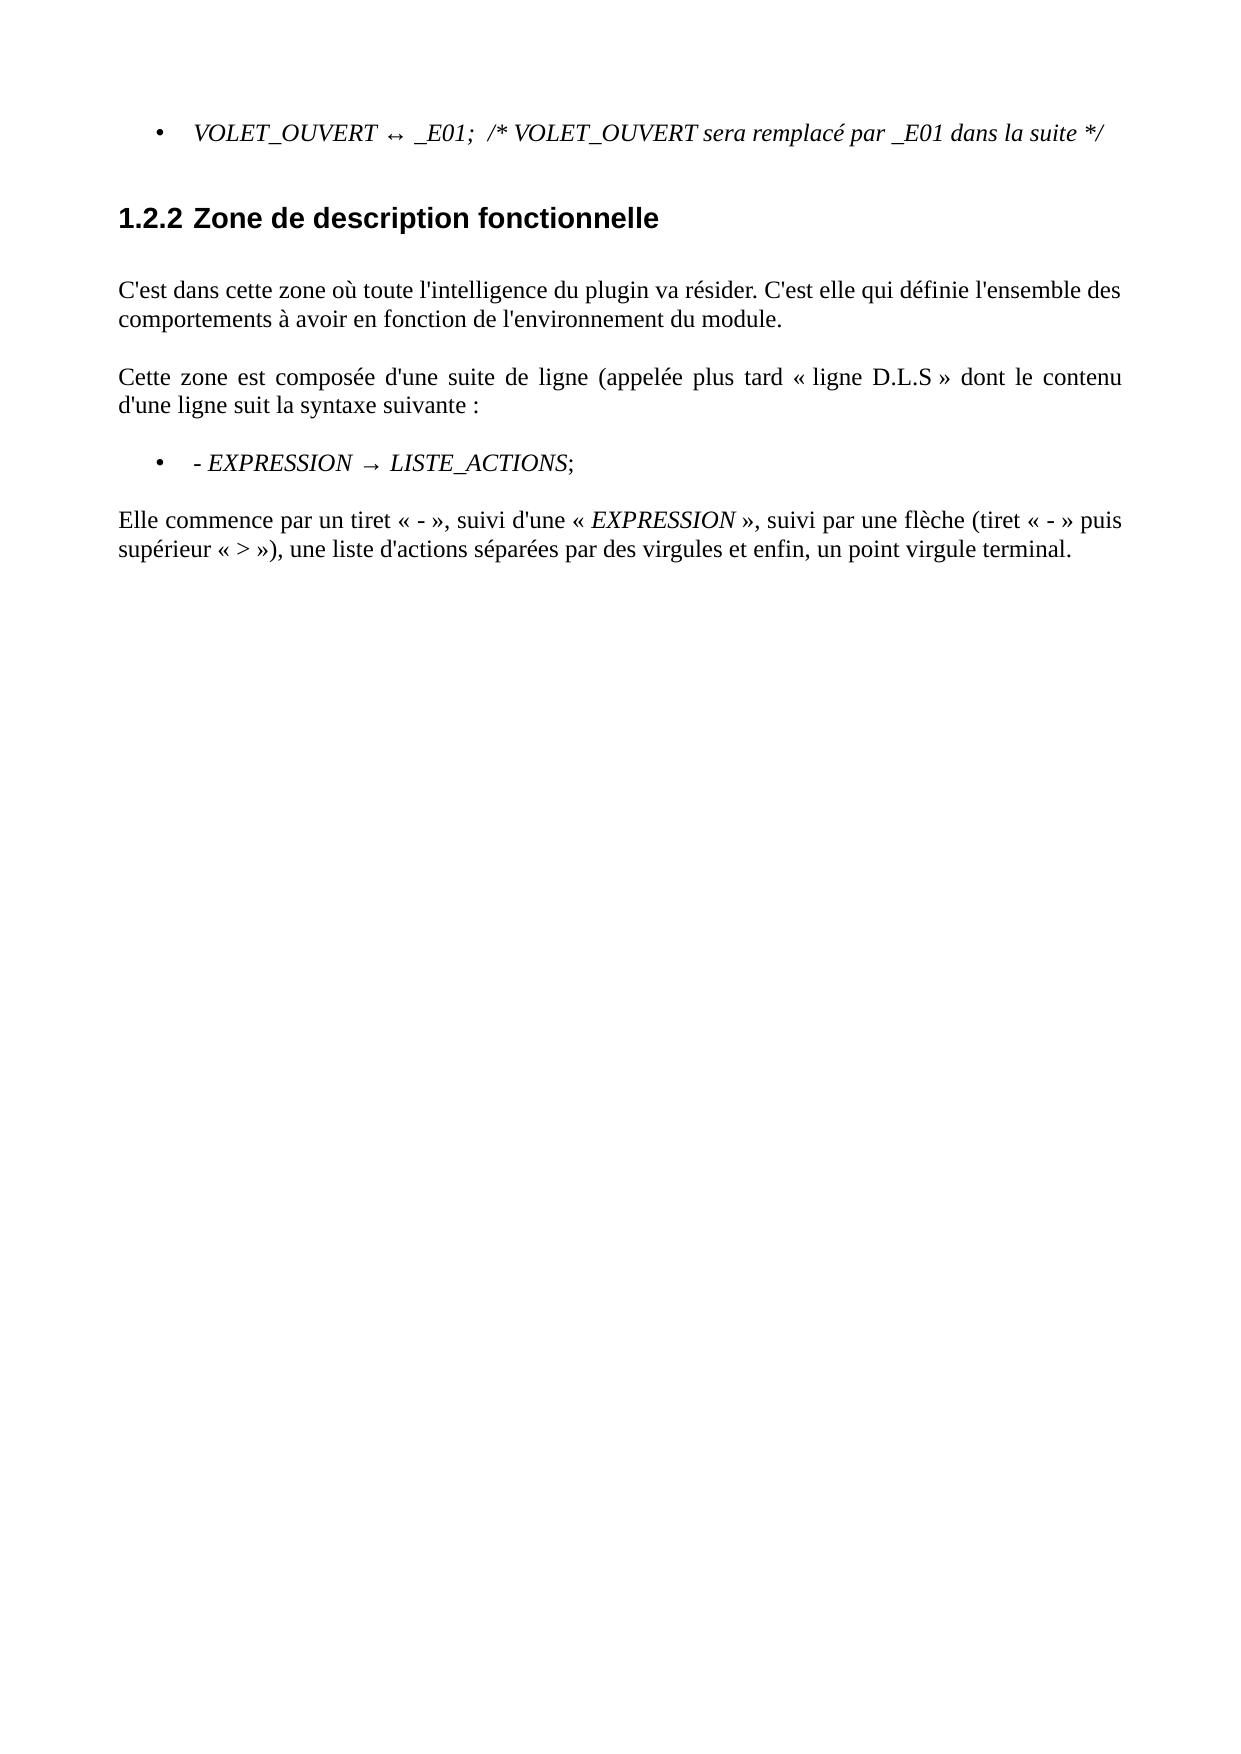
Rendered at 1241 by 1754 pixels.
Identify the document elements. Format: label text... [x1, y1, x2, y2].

list VOLET_OUVERT ↔ _E01; /* VOLET_OUVERT sera remplacé par _E01 dans la suite */ [156, 118, 1122, 147]
text C'est dans cette zone où toute l'intelligence du plugin va résider. C'est elle qui définie l'ensemble des comportements à avoir en fonction de l'environnement du module. [118, 275, 1122, 333]
text Elle commence par un tiret « - », suivi d'une « EXPRESSION », suivi par une flèche (tiret « - » puis supérieur « > »), une liste d'actions séparées par des virgules et enfin, un point virgule terminal. [118, 505, 1122, 563]
list - EXPRESSION → LISTE_ACTIONS; [156, 448, 1122, 477]
subtitle Zone de description fonctionnelle [118, 201, 1122, 234]
text Cette zone est composée d'une suite de ligne (appelée plus tard « ligne D.L.S » dont le contenu d'une ligne suit la syntaxe suivante : [118, 362, 1122, 419]
